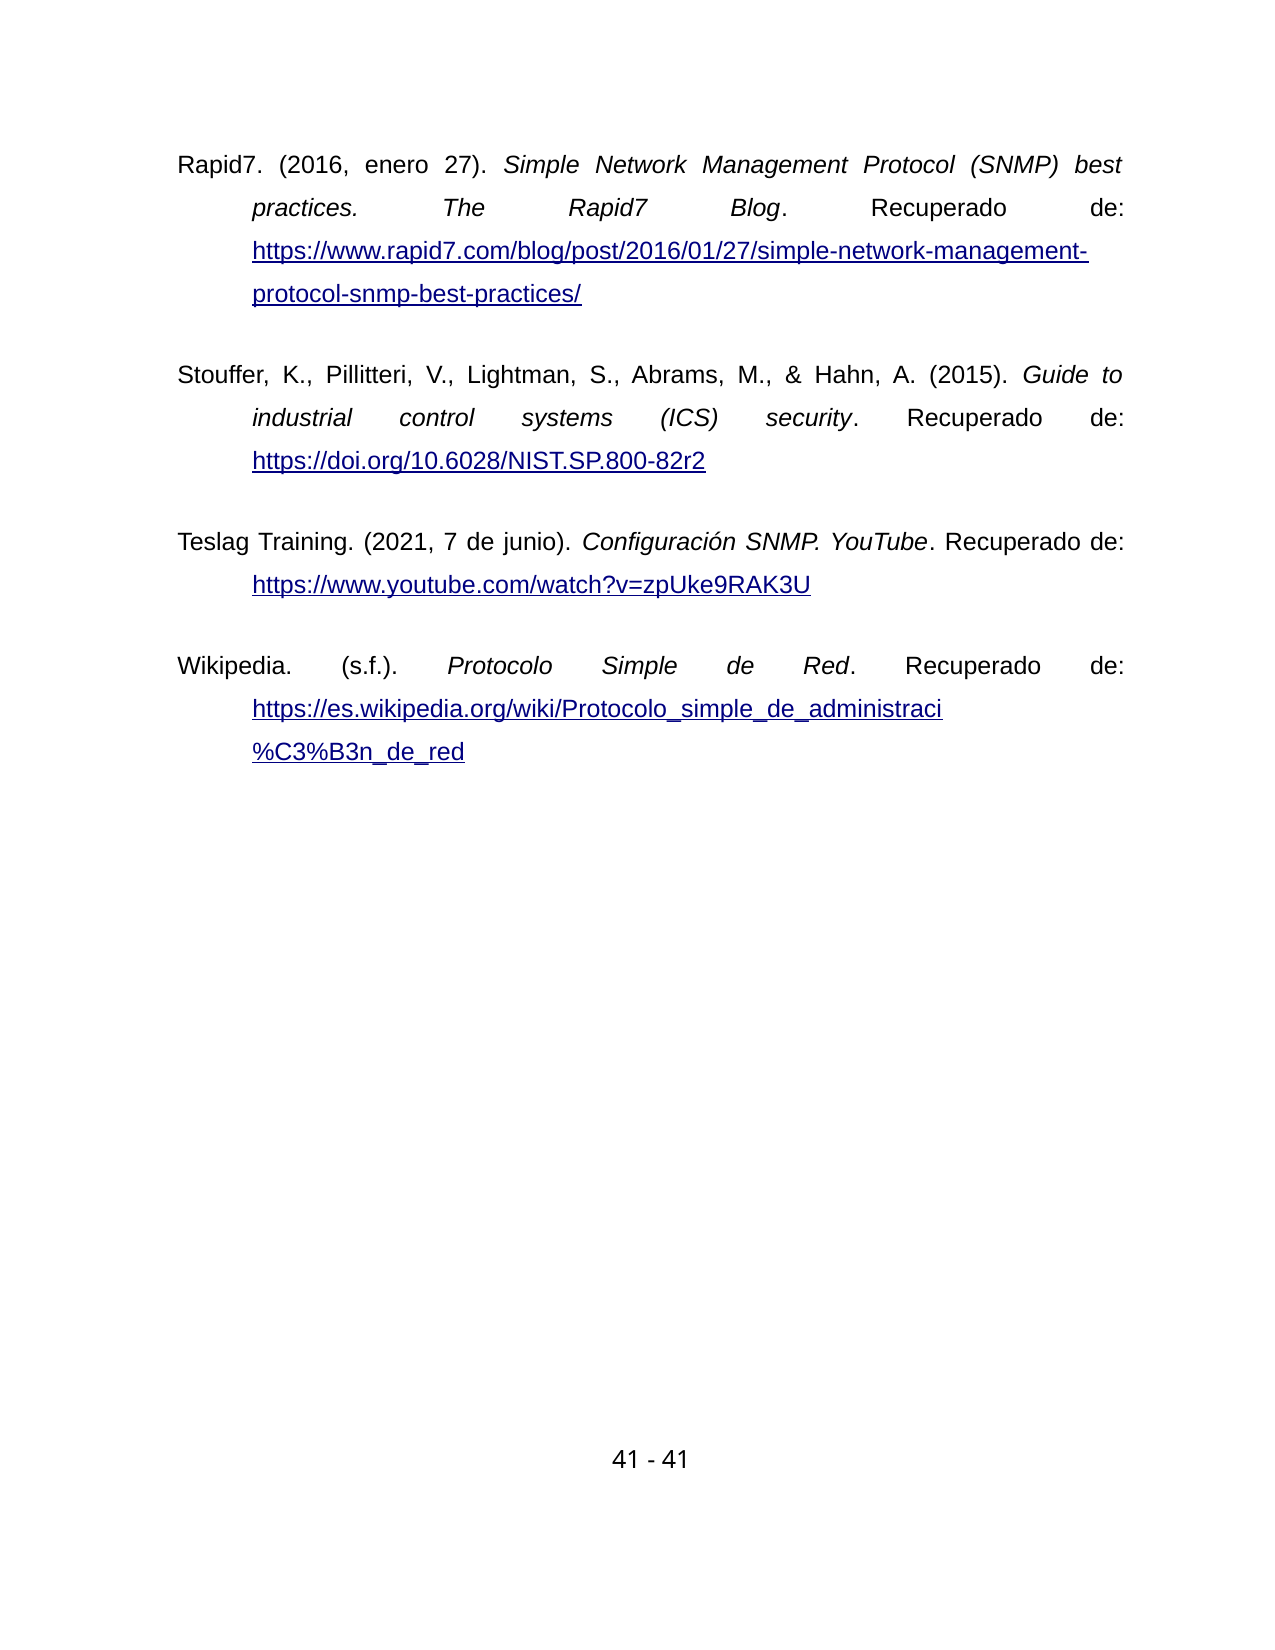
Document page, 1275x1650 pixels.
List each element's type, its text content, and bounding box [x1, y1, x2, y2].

list Teslag Training. (2021, 7 de junio). Configuración SNMP. YouTube. Recuperado de: https://www.youtube.com/watch?v=zpUke9RAK3U [177, 527, 1125, 599]
list Rapid7. (2016, enero 27). Simple Network Management Protocol (SNMP) best practices. The Rapid7 Blog. Recuperado de: https://www.rapid7.com/blog/post/2016/01/27/simple-network-management-protocol-snmp-best-practices/ [177, 150, 1125, 308]
list Wikipedia. (s.f.). Protocolo Simple de Red. Recuperado de: https://es.wikipedia.org/wiki/Protocolo_simple_de_administraci%C3%B3n_de_red [177, 651, 1125, 766]
list Stouffer, K., Pillitteri, V., Lightman, S., Abrams, M., & Hahn, A. (2015). Guide to industrial control systems (ICS) security. Recuperado de: https://doi.org/10.6028/NIST.SP.800-82r2 [177, 360, 1125, 475]
